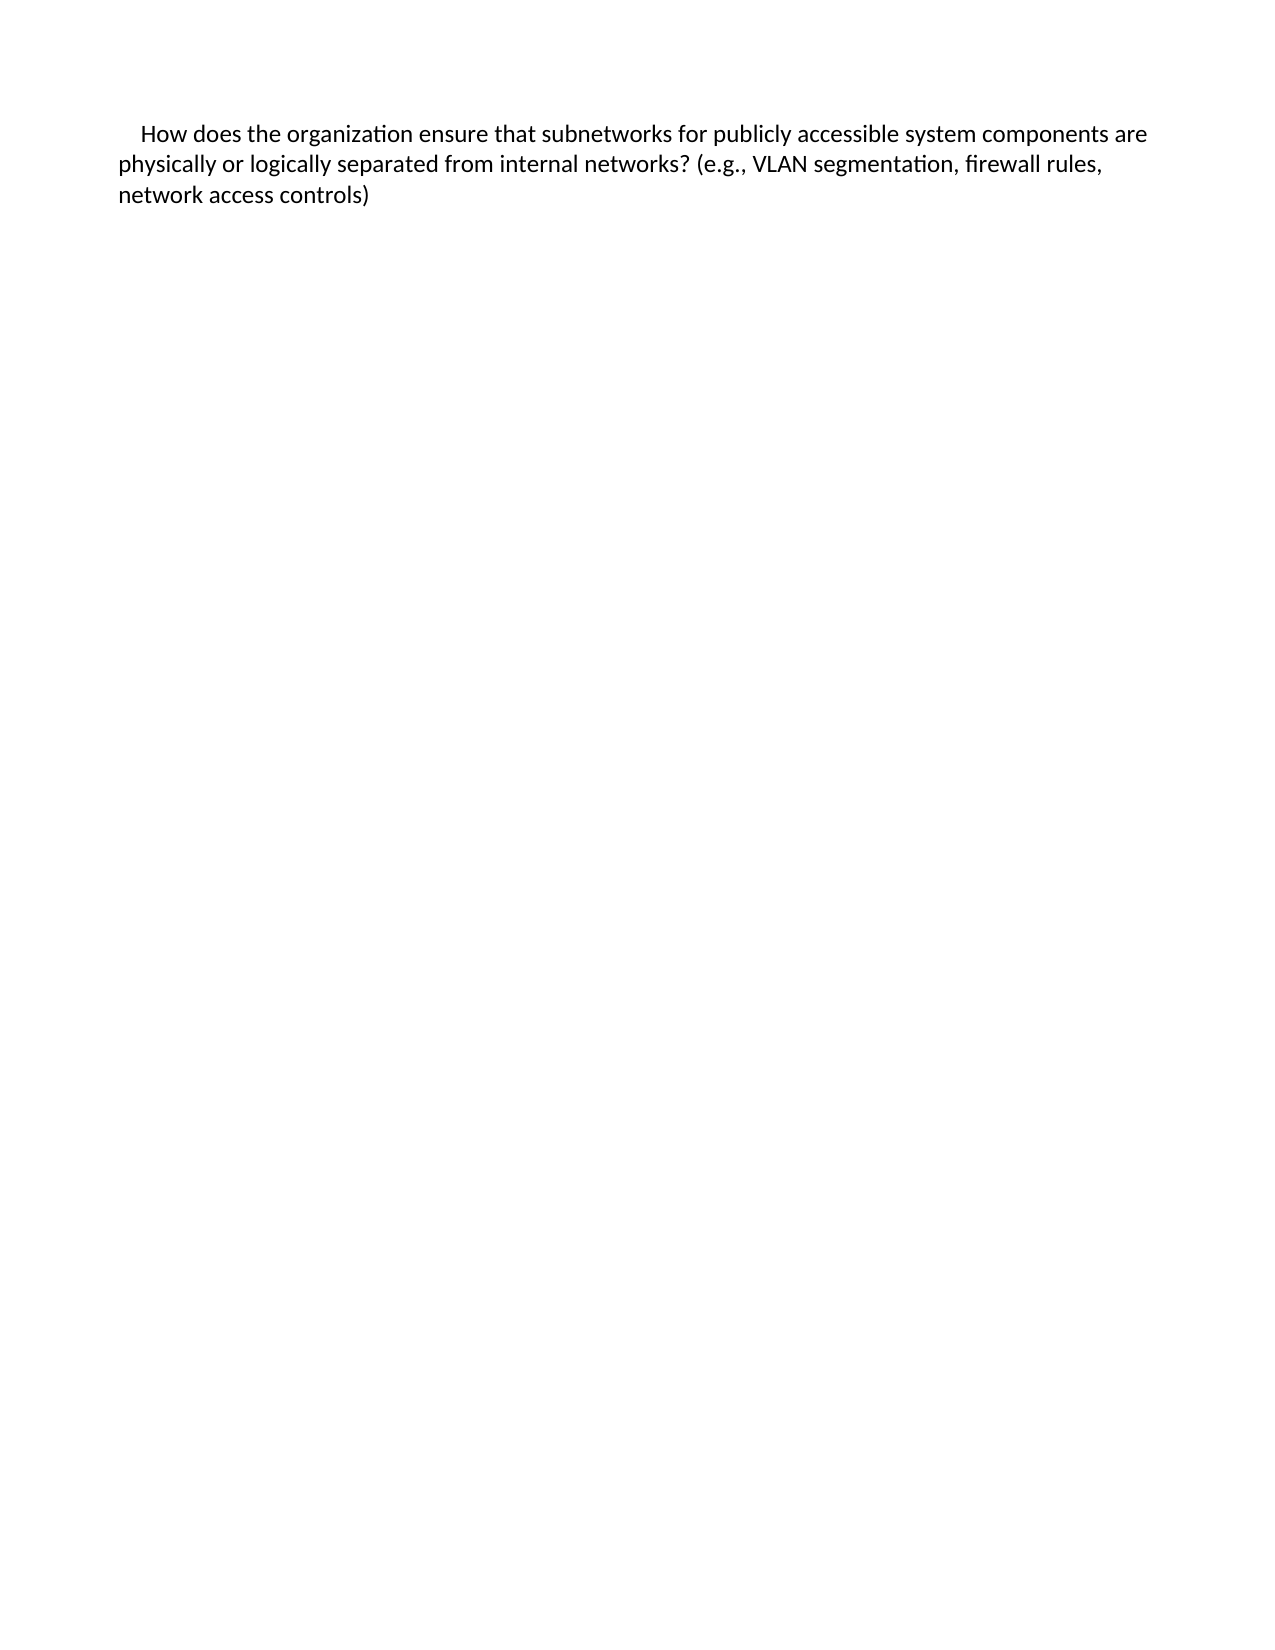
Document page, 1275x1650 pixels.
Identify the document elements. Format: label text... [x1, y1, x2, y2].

text How does the organization ensure that subnetworks for publicly accessible system components are physically or logically separated from internal networks? (e.g., VLAN segmentation, firewall rules, network access controls) [118, 118, 1157, 210]
